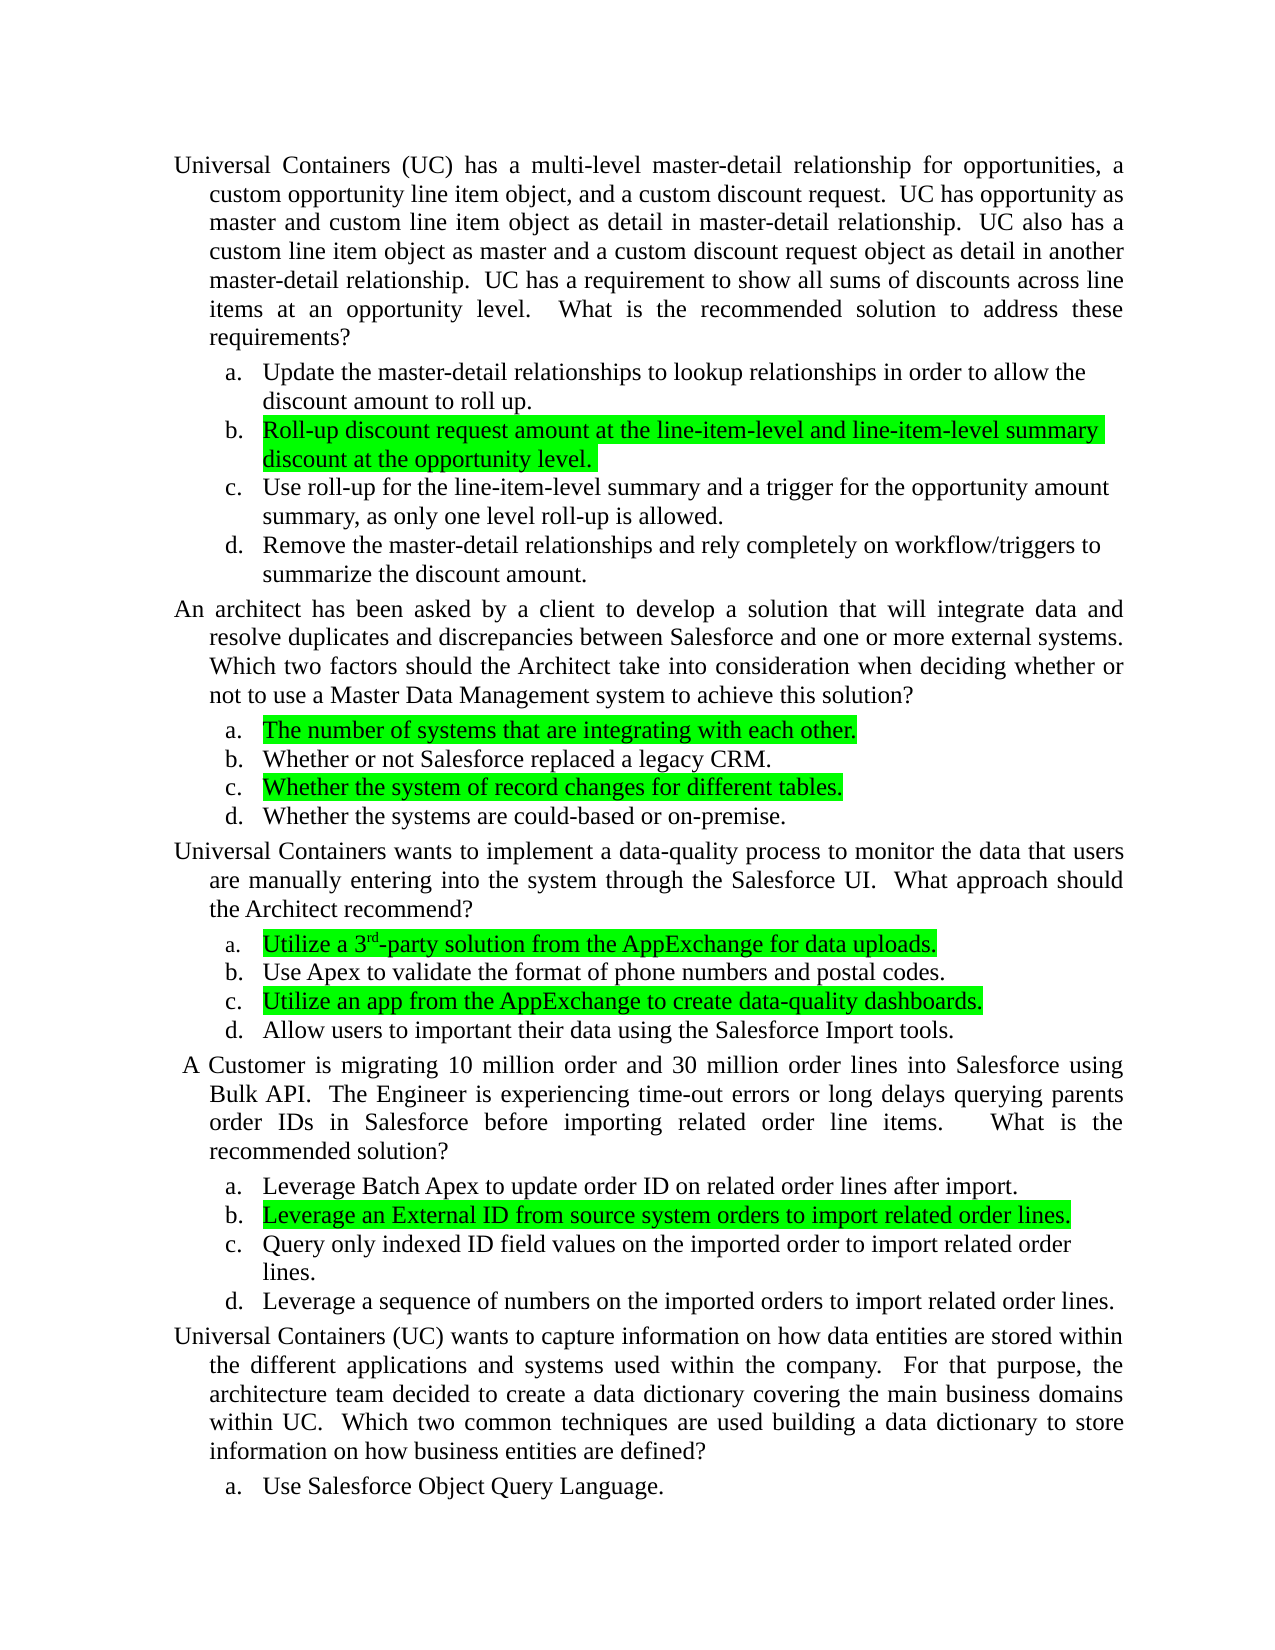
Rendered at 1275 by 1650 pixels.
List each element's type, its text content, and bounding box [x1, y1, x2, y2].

subtitle Query only indexed ID field values on the imported order to import related order lines. [225, 1229, 1125, 1286]
subtitle Whether the systems are could-based or on-premise. [225, 801, 1125, 830]
subtitle The number of systems that are integrating with each other. [225, 715, 1125, 744]
subtitle Utilize a 3rd-party solution from the AppExchange for data uploads. [225, 929, 1125, 957]
subtitle Leverage Batch Apex to update order ID on related order lines after import. [225, 1171, 1125, 1200]
subtitle Utilize an app from the AppExchange to create data-quality dashboards. [225, 986, 1125, 1015]
subtitle Universal Containers (UC) wants to capture information on how data entities are stored within the different applications and systems used within the company. For that purpose, the architecture team decided to create a data dictionary covering the main business domains within UC. Which two common techniques are used building a data dictionary to store information on how business entities are defined? [174, 1321, 1125, 1465]
subtitle Use roll-up for the line-item-level summary and a trigger for the opportunity amount summary, as only one level roll-up is allowed. [225, 472, 1125, 530]
subtitle Update the master-detail relationships to lookup relationships in order to allow the discount amount to roll up. [225, 357, 1125, 415]
subtitle Leverage an External ID from source system orders to import related order lines. [225, 1200, 1125, 1229]
subtitle Whether or not Salesforce replaced a legacy CRM. [225, 744, 1125, 772]
subtitle An architect has been asked by a client to develop a solution that will integrate data and resolve duplicates and discrepancies between Salesforce and one or more external systems. Which two factors should the Architect take into consideration when deciding whether or not to use a Master Data Management system to achieve this solution? [174, 594, 1125, 709]
subtitle A Customer is migrating 10 million order and 30 million order lines into Salesforce using Bulk API. The Engineer is experiencing time-out errors or long delays querying parents order IDs in Salesforce before importing related order line items. What is the recommended solution? [174, 1050, 1125, 1165]
subtitle Use Salesforce Object Query Language. [225, 1471, 1125, 1500]
subtitle Use Apex to validate the format of phone numbers and postal codes. [225, 957, 1125, 986]
subtitle Leverage a sequence of numbers on the imported orders to import related order lines. [225, 1286, 1125, 1315]
subtitle Universal Containers wants to implement a data-quality process to monitor the data that users are manually entering into the system through the Salesforce UI. What approach should the Architect recommend? [174, 836, 1125, 922]
subtitle Remove the master-detail relationships and rely completely on workflow/triggers to summarize the discount amount. [225, 530, 1125, 587]
subtitle Roll-up discount request amount at the line-item-level and line-item-level summary discount at the opportunity level. [225, 415, 1125, 472]
subtitle Whether the system of record changes for different tables. [225, 772, 1125, 801]
subtitle Allow users to important their data using the Salesforce Import tools. [225, 1015, 1125, 1044]
subtitle Universal Containers (UC) has a multi-level master-detail relationship for opportunities, a custom opportunity line item object, and a custom discount request. UC has opportunity as master and custom line item object as detail in master-detail relationship. UC also has a custom line item object as master and a custom discount request object as detail in another master-detail relationship. UC has a requirement to show all sums of discounts across line items at an opportunity level. What is the recommended solution to address these requirements? [174, 150, 1125, 351]
